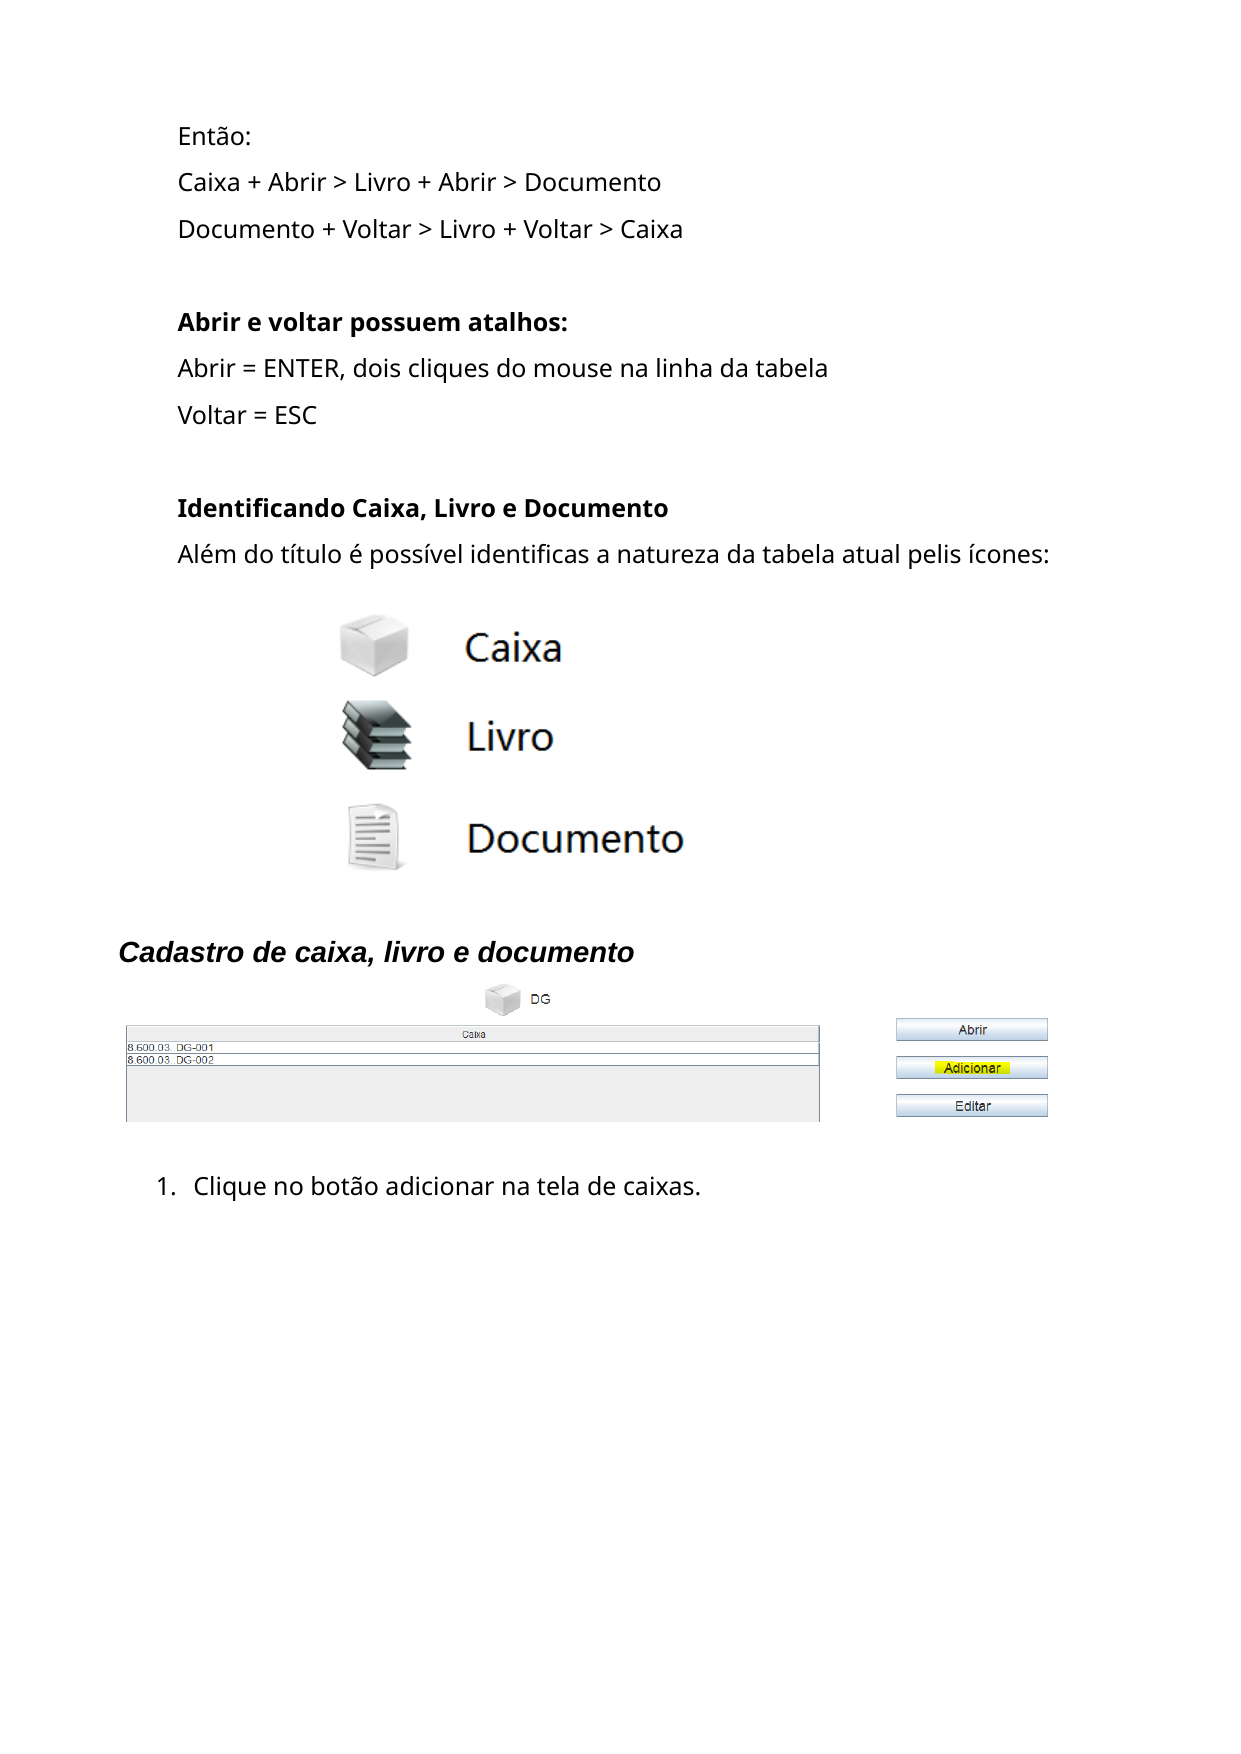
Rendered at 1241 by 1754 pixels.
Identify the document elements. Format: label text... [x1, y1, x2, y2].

text Voltar = ESC [118, 397, 1122, 432]
text Além do título é possível identificas a natureza da tabela atual pelis ícones: [118, 537, 1122, 571]
text Abrir e voltar possuem atalhos: [118, 304, 1122, 338]
text Documento + Voltar > Livro + Voltar > Caixa [118, 211, 1122, 245]
picture [310, 583, 930, 906]
text Abrir = ENTER, dois cliques do mouse na linha da tabela [118, 351, 1122, 385]
text Então: [118, 118, 1122, 152]
list Clique no botão adicionar na tela de caixas. [156, 1168, 1122, 1202]
picture [118, 980, 1123, 1122]
text Identificando Caixa, Livro e Documento [118, 491, 1122, 525]
text Caixa + Abrir > Livro + Abrir > Documento [118, 165, 1122, 199]
subtitle Cadastro de caixa, livro e documento [118, 935, 1122, 968]
